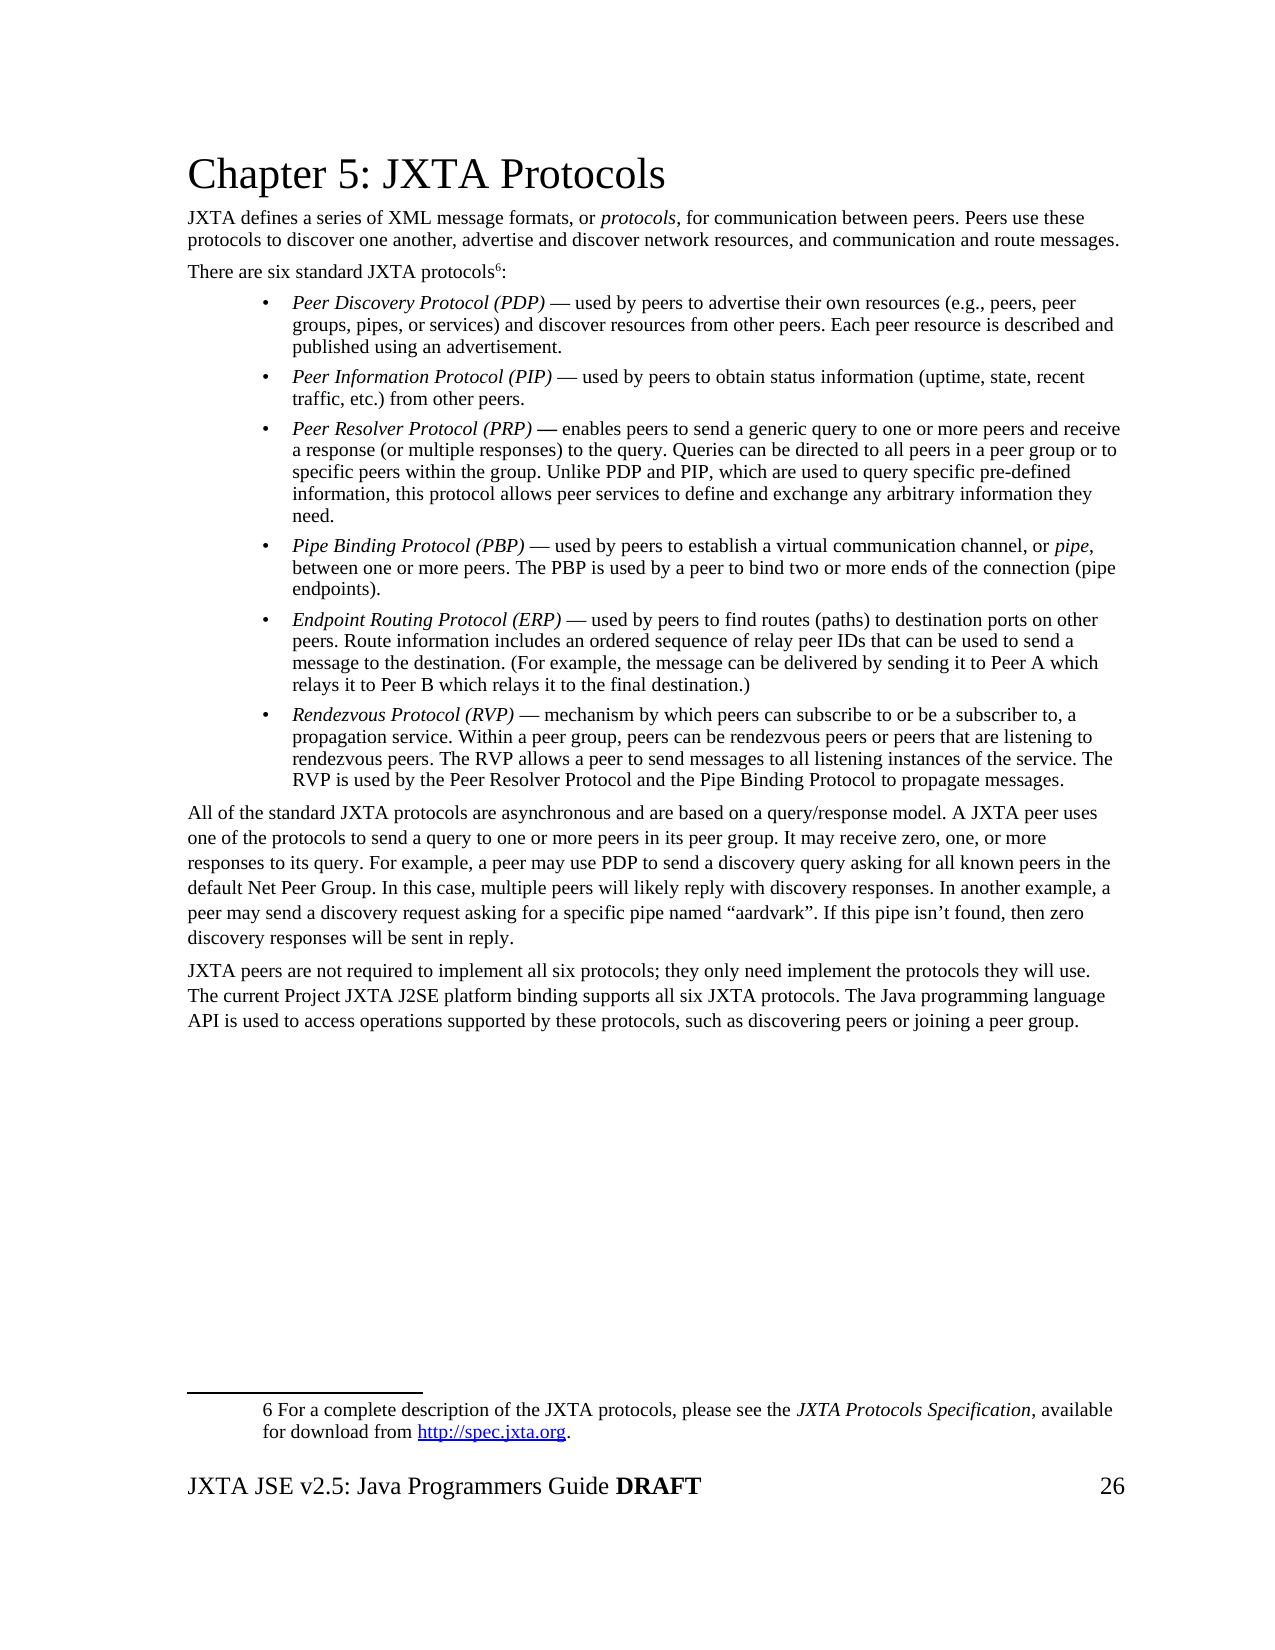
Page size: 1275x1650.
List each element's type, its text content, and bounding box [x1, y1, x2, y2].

text All of the standard JXTA protocols are asynchronous and are based on a query/response model. A JXTA peer uses one of the protocols to send a query to one or more peers in its peer group. It may receive zero, one, or more responses to its query. For example, a peer may use PDP to send a discovery query asking for all known peers in the default Net Peer Group. In this case, multiple peers will likely reply with discovery responses. In another example, a peer may send a discovery request asking for a specific pipe named “aardvark”. If this pipe isn’t found, then zero discovery responses will be sent in reply. [187, 799, 1125, 949]
title Chapter 5: JXTA Protocols [187, 150, 1125, 198]
list Rendezvous Protocol (RVP) — mechanism by which peers can subscribe to or be a subscriber to, a propagation service. Within a peer group, peers can be rendezvous peers or peers that are listening to rendezvous peers. The RVP allows a peer to send messages to all listening instances of the service. The RVP is used by the Peer Resolver Protocol and the Pipe Binding Protocol to propagate messages. [225, 704, 1125, 791]
list Endpoint Routing Protocol (ERP) — used by peers to find routes (paths) to destination ports on other peers. Route information includes an ordered sequence of relay peer IDs that can be used to send a message to the destination. (For example, the message can be delivered by sending it to Peer A which relays it to Peer B which relays it to the final destination.) [225, 608, 1125, 696]
list Peer Discovery Protocol (PDP) — used by peers to advertise their own resources (e.g., peers, peer groups, pipes, or services) and discover resources from other peers. Each peer resource is described and published using an advertisement. [225, 292, 1125, 357]
text There are six standard JXTA protocols: [187, 259, 1125, 284]
list Pipe Binding Protocol (PBP) — used by peers to establish a virtual communication channel, or pipe, between one or more peers. The PBP is used by a peer to bind two or more ends of the connection (pipe endpoints). [225, 535, 1125, 600]
list Peer Information Protocol (PIP) — used by peers to obtain status information (uptime, state, recent traffic, etc.) from other peers. [225, 366, 1125, 409]
text JXTA defines a series of XML message formats, or protocols, for communication between peers. Peers use these protocols to discover one another, advertise and discover network resources, and communication and route messages. [187, 207, 1125, 250]
text For a complete description of the JXTA protocols, please see the JXTA Protocols Specification, available for download from http://spec.jxta.org. [262, 1399, 1125, 1442]
text JXTA peers are not required to implement all six protocols; they only need implement the protocols they will use. The current Project JXTA J2SE platform binding supports all six JXTA protocols. The Java programming language API is used to access operations supported by these protocols, such as discovering peers or joining a peer group. [187, 958, 1125, 1033]
list Peer Resolver Protocol (PRP) — enables peers to send a generic query to one or more peers and receive a response (or multiple responses) to the query. Queries can be directed to all peers in a peer group or to specific peers within the group. Unlike PDP and PIP, which are used to query specific pre-defined information, this protocol allows peer services to define and exchange any arbitrary information they need. [225, 418, 1125, 526]
